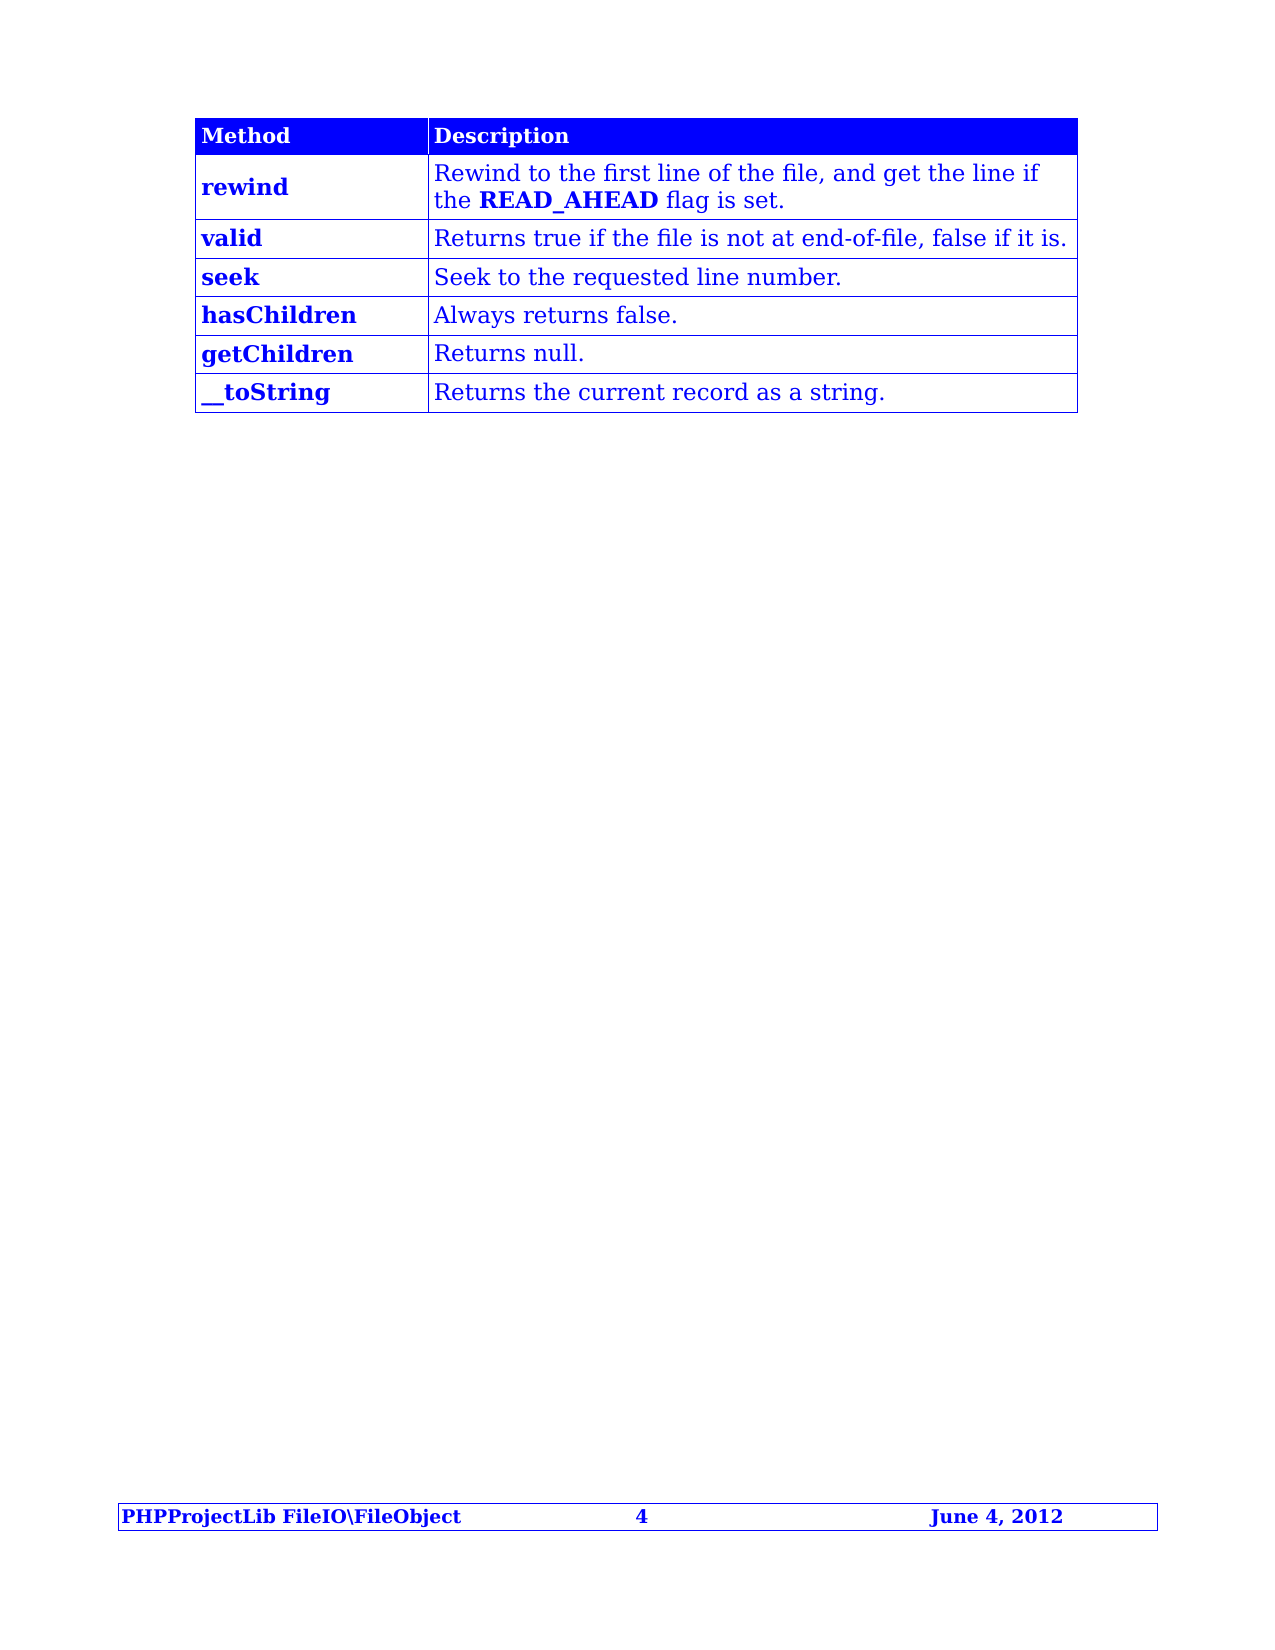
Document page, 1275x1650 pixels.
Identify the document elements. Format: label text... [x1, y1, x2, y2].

table_cell __toString [196, 374, 428, 412]
table_cell seek [196, 259, 428, 296]
table_cell Returns true if the file is not at end-of-file, false if it is. [429, 220, 1077, 258]
table_cell rewind [196, 155, 428, 219]
table_header Method [196, 119, 428, 154]
table_header Description [429, 119, 1077, 154]
table_cell Always returns false. [429, 297, 1077, 335]
table_cell Returns the current record as a string. [429, 374, 1077, 412]
table_cell hasChildren [196, 297, 428, 335]
table_cell Rewind to the first line of the file, and get the line if the READ_AHEAD flag is set. [429, 155, 1077, 219]
table_cell valid [196, 220, 428, 258]
table_cell Seek to the requested line number. [429, 259, 1077, 296]
table_cell Returns null. [429, 336, 1077, 373]
table_cell getChildren [196, 336, 428, 373]
